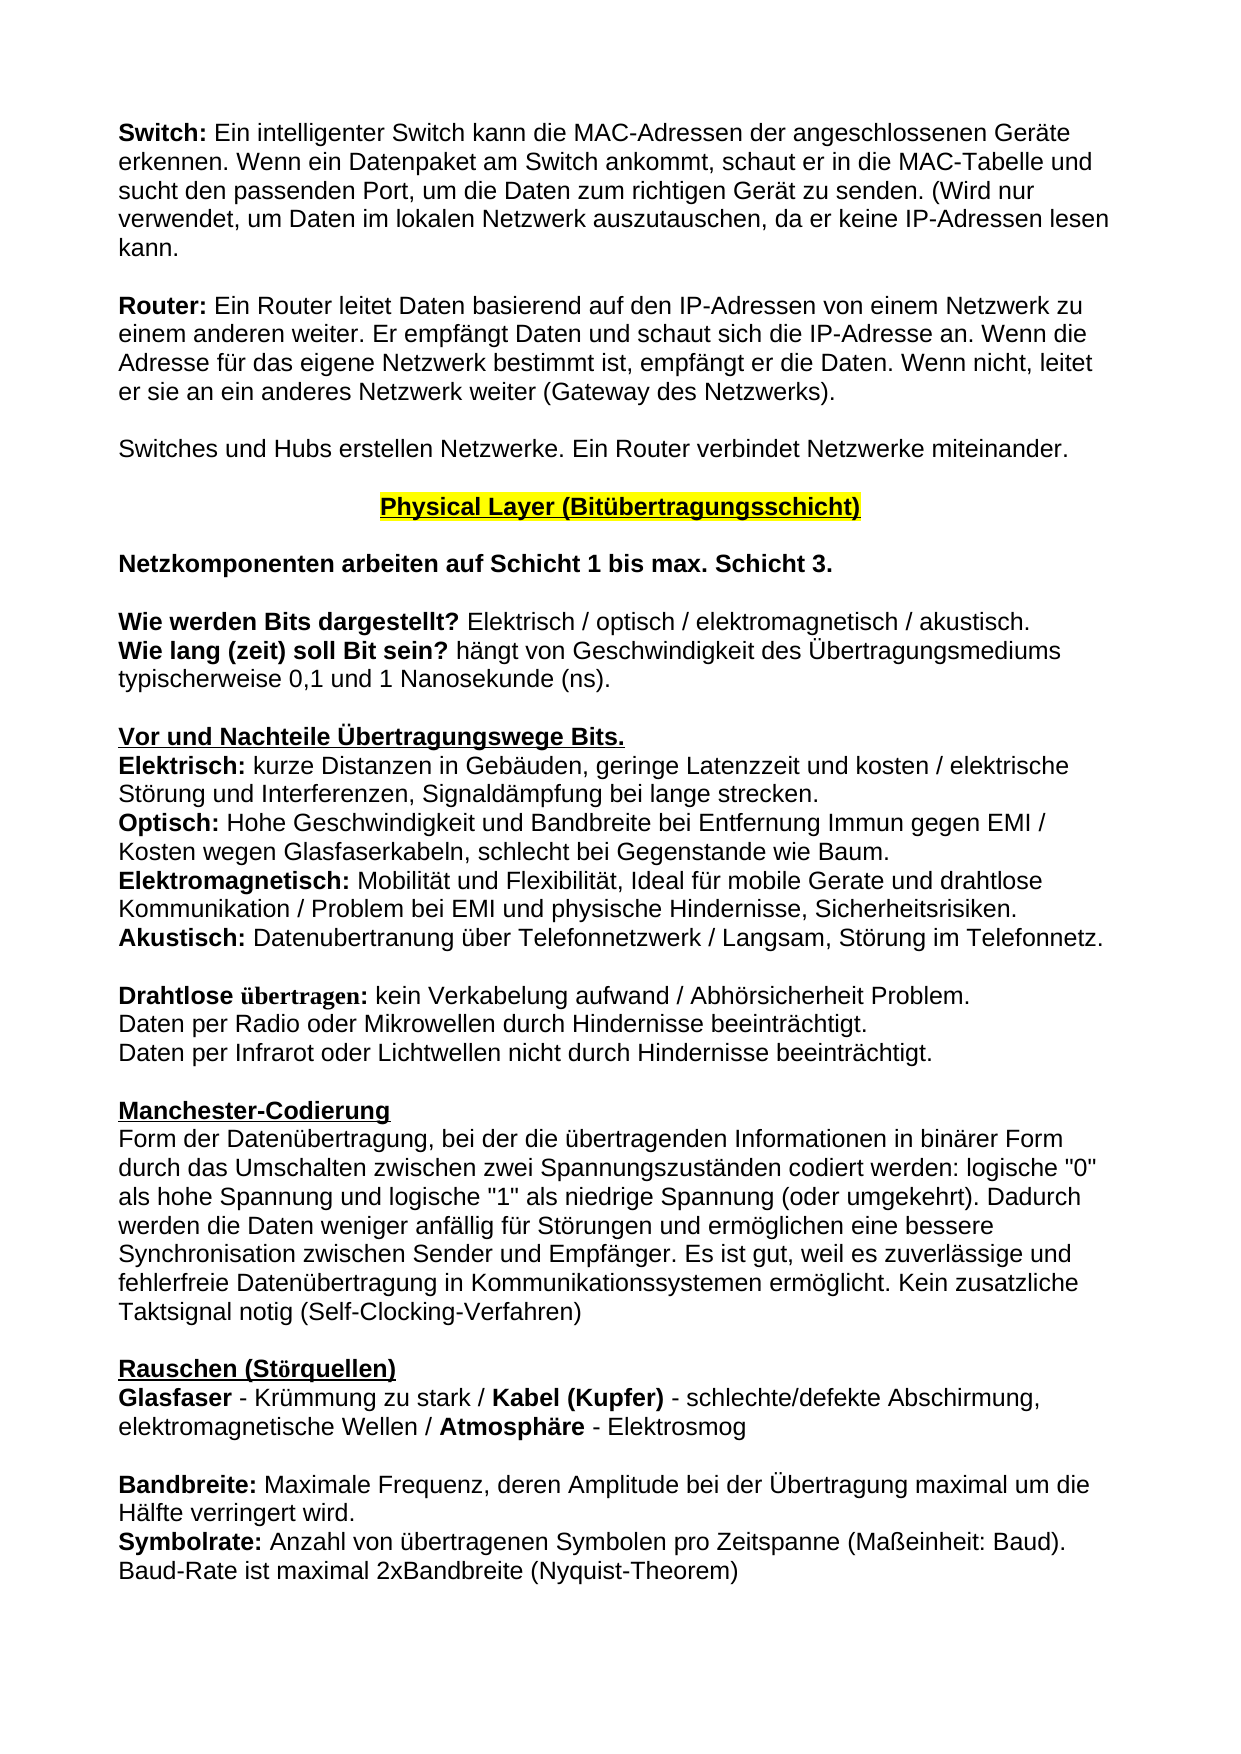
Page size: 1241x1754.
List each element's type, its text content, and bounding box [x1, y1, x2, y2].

text Elektromagnetisch: Mobilität und Flexibilität, Ideal für mobile Gerate und drahtlose Kommunikation / Problem bei EMI und physische Hindernisse, Sicherheitsrisiken. [118, 866, 1122, 923]
text Rauschen (Störquellen) [118, 1354, 1122, 1383]
text Wie lang (zeit) soll Bit sein? hängt von Geschwindigkeit des Übertragungsmediums typischerweise 0,1 und 1 Nanosekunde (ns). [118, 636, 1122, 693]
text Switch: Ein intelligenter Switch kann die MAC-Adressen der angeschlossenen Geräte erkennen. Wenn ein Datenpaket am Switch ankommt, schaut er in die MAC-Tabelle und sucht den passenden Port, um die Daten zum richtigen Gerät zu senden. (Wird nur verwendet, um Daten im lokalen Netzwerk auszutauschen, da er keine IP-Adressen lesen kann. [118, 118, 1122, 262]
text Vor und Nachteile Übertragungswege Bits. [118, 722, 1122, 751]
text Drahtlose übertragen: kein Verkabelung aufwand / Abhörsicherheit Problem. [118, 981, 1122, 1009]
text Optisch: Hohe Geschwindigkeit und Bandbreite bei Entfernung Immun gegen EMI / Kosten wegen Glasfaserkabeln, schlecht bei Gegenstande wie Baum. [118, 808, 1122, 866]
text Netzkomponenten arbeiten auf Schicht 1 bis max. Schicht 3. [118, 549, 1122, 578]
text Bandbreite: Maximale Frequenz, deren Amplitude bei der Übertragung maximal um die Hälfte verringert wird. [118, 1469, 1122, 1527]
text Elektrisch: kurze Distanzen in Gebäuden, geringe Latenzzeit und kosten / elektrische Störung und Interferenzen, Signaldämpfung bei lange strecken. [118, 751, 1122, 808]
text Symbolrate: Anzahl von übertragenen Symbolen pro Zeitspanne (Maßeinheit: Baud). Baud-Rate ist maximal 2xBandbreite (Nyquist-Theorem) [118, 1527, 1122, 1584]
text Form der Datenübertragung, bei der die übertragenden Informationen in binärer Form durch das Umschalten zwischen zwei Spannungszuständen codiert werden: logische "0" als hohe Spannung und logische "1" als niedrige Spannung (oder umgekehrt). Dadurch werden die Daten weniger anfällig für Störungen und ermöglichen eine bessere Synchronisation zwischen Sender und Empfänger. Es ist gut, weil es zuverlässige und fehlerfreie Datenübertragung in Kommunikationssystemen ermöglicht. Kein zusatzliche Taktsignal notig (Self-Clocking-Verfahren) [118, 1124, 1122, 1326]
text Glasfaser - Krümmung zu stark / Kabel (Kupfer) - schlechte/defekte Abschirmung, elektromagnetische Wellen / Atmosphäre - Elektrosmog [118, 1383, 1122, 1441]
text Wie werden Bits dargestellt? Elektrisch / optisch / elektromagnetisch / akustisch. [118, 607, 1122, 636]
text Manchester-Codierung [118, 1096, 1122, 1124]
text Switches und Hubs erstellen Netzwerke. Ein Router verbindet Netzwerke miteinander. [118, 434, 1122, 463]
text Akustisch: Datenubertranung über Telefonnetzwerk / Langsam, Störung im Telefonnetz. [118, 923, 1122, 952]
text Daten per Infrarot oder Lichtwellen nicht durch Hindernisse beeinträchtigt. [118, 1038, 1122, 1067]
text Router: Ein Router leitet Daten basierend auf den IP-Adressen von einem Netzwerk zu einem anderen weiter. Er empfängt Daten und schaut sich die IP-Adresse an. Wenn die Adresse für das eigene Netzwerk bestimmt ist, empfängt er die Daten. Wenn nicht, leitet er sie an ein anderes Netzwerk weiter (Gateway des Netzwerks). [118, 291, 1122, 406]
text Daten per Radio oder Mikrowellen durch Hindernisse beeinträchtigt. [118, 1009, 1122, 1038]
text Physical Layer (Bitübertragungsschicht) [118, 492, 1122, 521]
